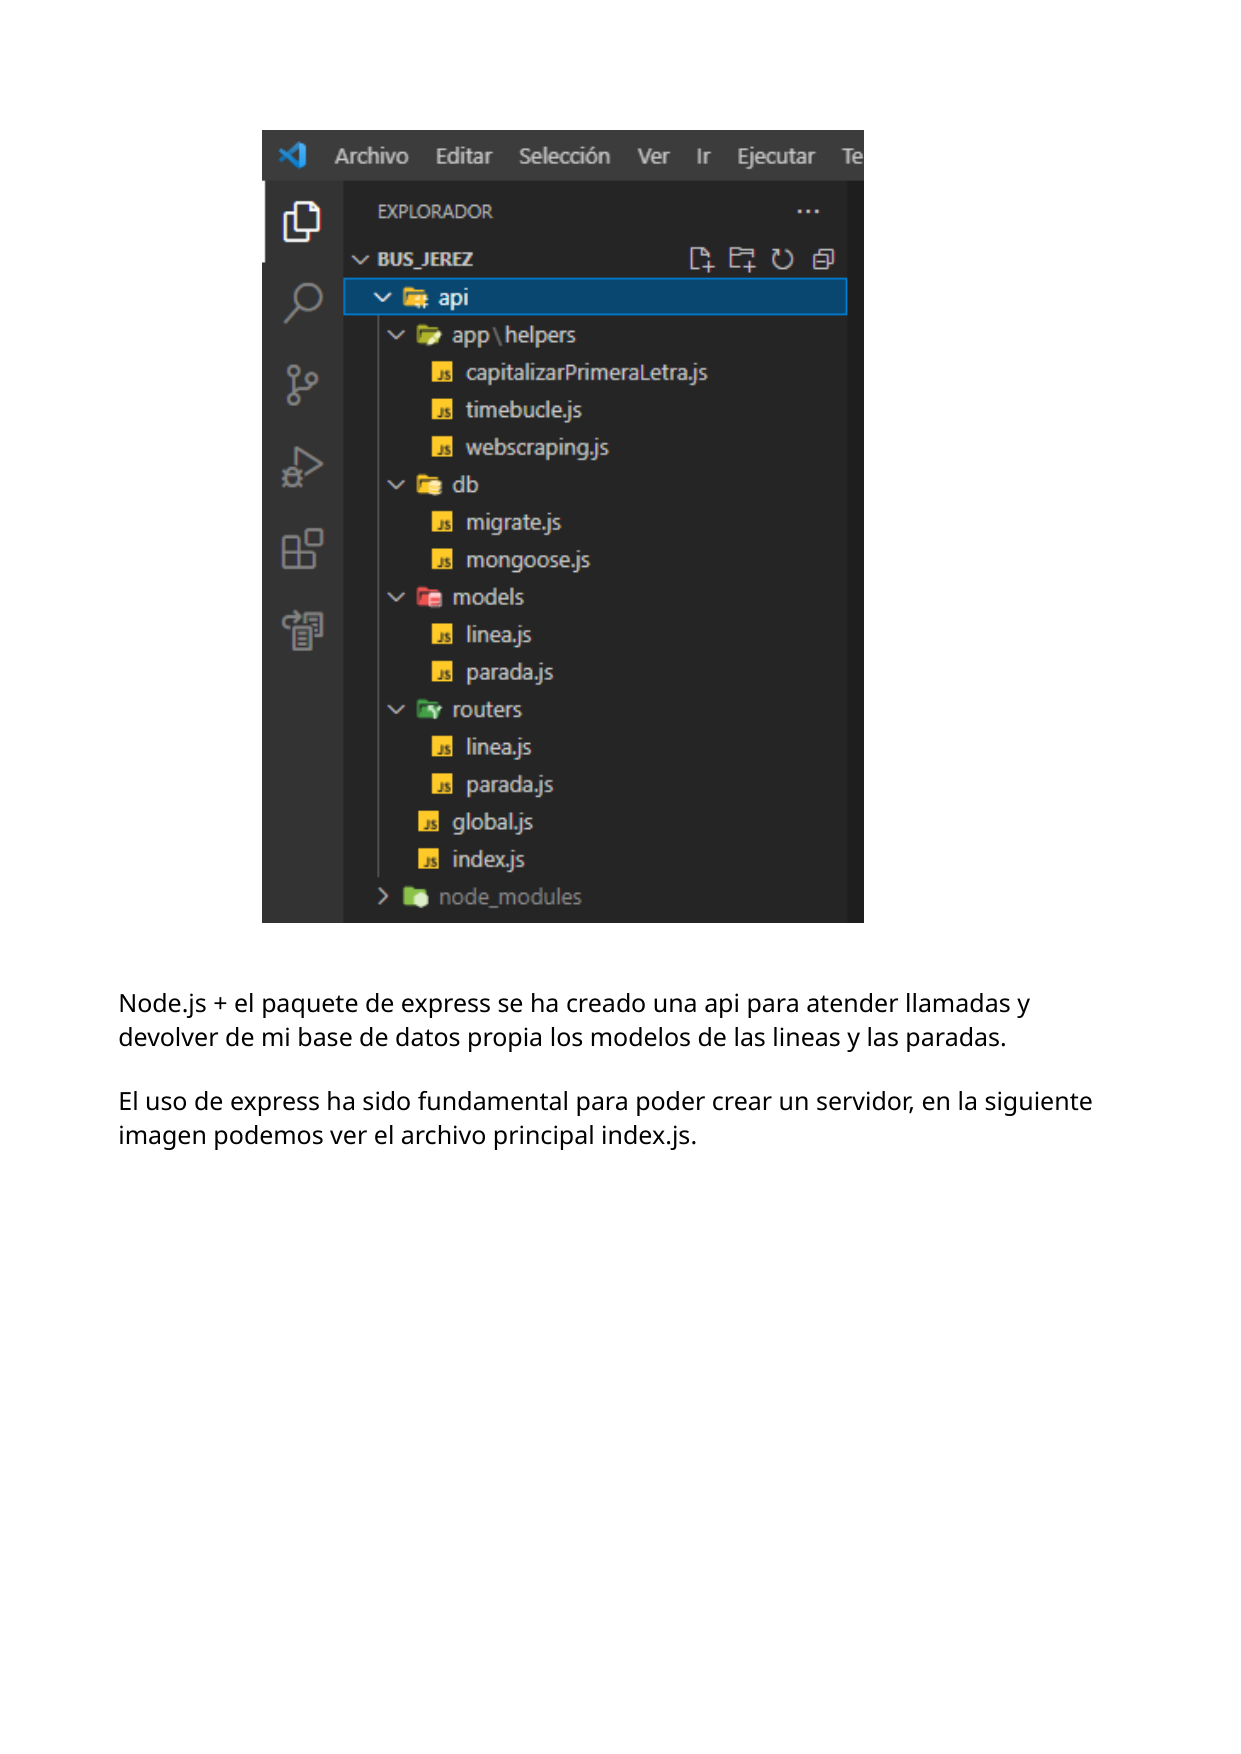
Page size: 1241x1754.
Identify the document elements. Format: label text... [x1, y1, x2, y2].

text El uso de express ha sido fundamental para poder crear un servidor, en la siguiente imagen podemos ver el archivo principal index.js. [118, 1083, 1122, 1151]
text Node.js + el paquete de express se ha creado una api para atender llamadas y devolver de mi base de datos propia los modelos de las lineas y las paradas. [118, 986, 1122, 1054]
